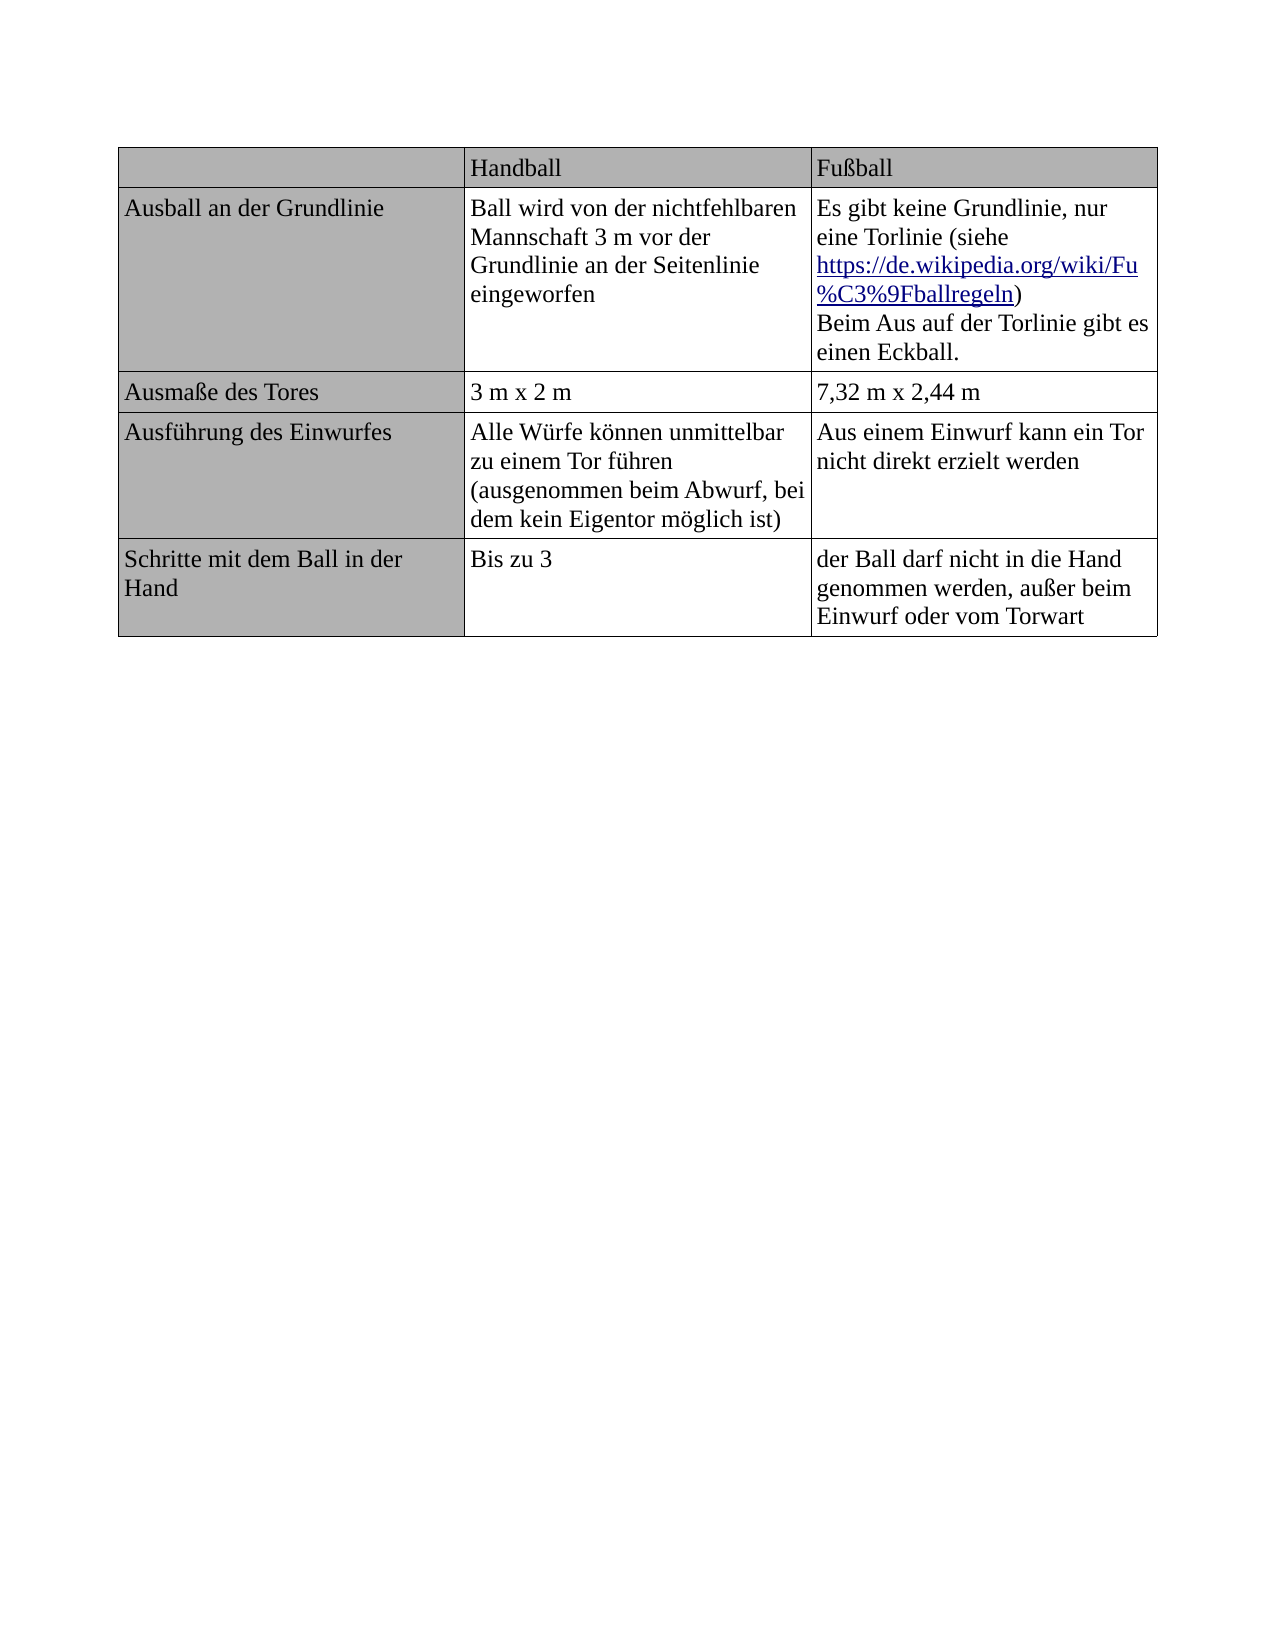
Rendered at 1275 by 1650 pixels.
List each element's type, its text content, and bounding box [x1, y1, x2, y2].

table_cell 3 m x 2 m [465, 372, 811, 412]
table_header [119, 148, 464, 187]
table_cell Ausführung des Einwurfes [119, 413, 464, 538]
table_cell Bis zu 3 [465, 539, 811, 636]
table_cell der Ball darf nicht in die Hand genommen werden, außer beim Einwurf oder vom Torwart [812, 539, 1157, 636]
table_cell Ausball an der Grundlinie [119, 188, 464, 371]
table_cell Es gibt keine Grundlinie, nur eine Torlinie (siehe https://de.wikipedia.org/wiki/Fu%C3%9Fballregeln) Beim Aus auf der Torlinie gibt es einen Eckball. [812, 188, 1157, 371]
table_cell Aus einem Einwurf kann ein Tor nicht direkt erzielt werden [812, 413, 1157, 538]
table_header Fußball [812, 148, 1157, 187]
table_cell Schritte mit dem Ball in der Hand [119, 539, 464, 636]
table_cell Alle Würfe können unmittelbar zu einem Tor führen (ausgenommen beim Abwurf, bei dem kein Eigentor möglich ist) [465, 413, 811, 538]
table_cell 7,32 m x 2,44 m [812, 372, 1157, 412]
table_cell Ball wird von der nichtfehlbaren Mannschaft 3 m vor der Grundlinie an der Seitenlinie eingeworfen [465, 188, 811, 371]
table_cell Ausmaße des Tores [119, 372, 464, 412]
table_header Handball [465, 148, 811, 187]
